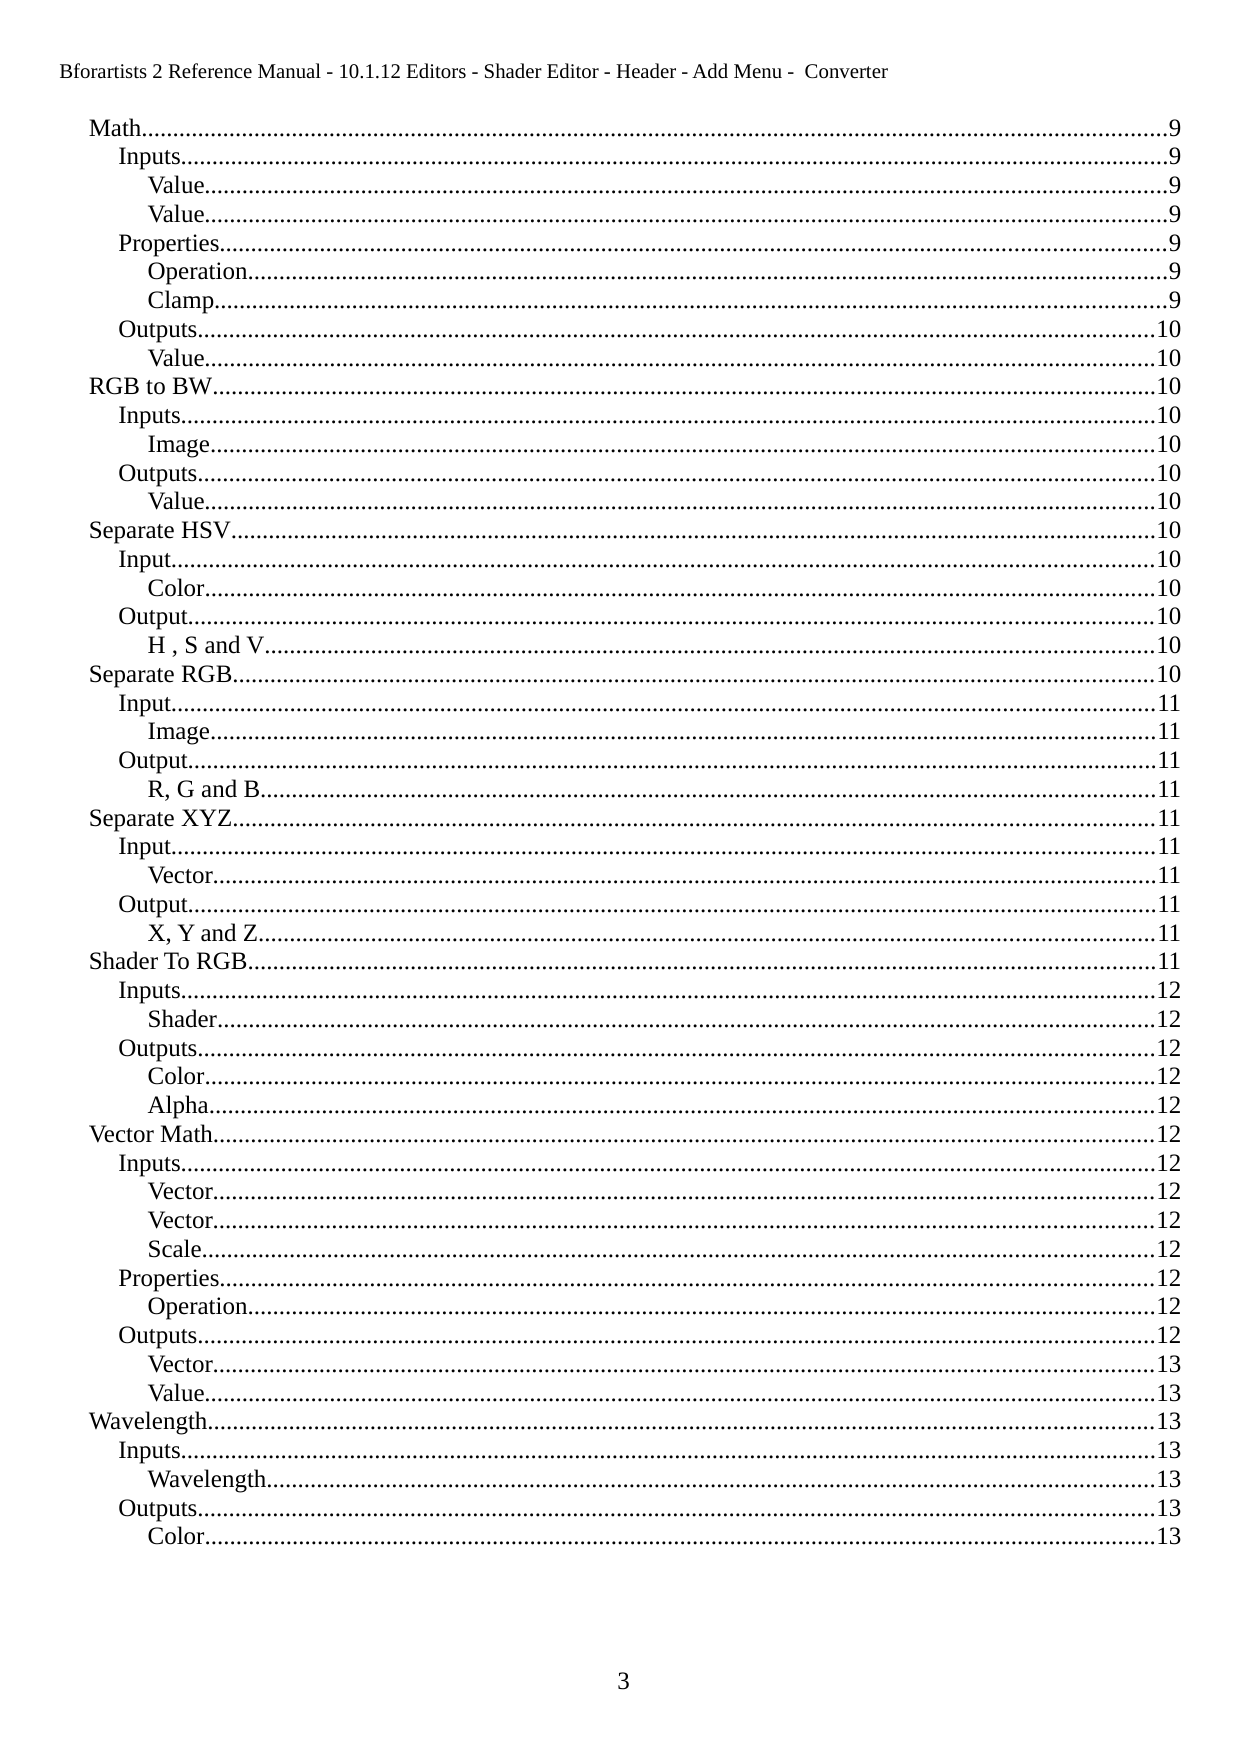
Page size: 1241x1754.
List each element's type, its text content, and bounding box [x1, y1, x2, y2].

text Vector 13 [147, 1349, 1181, 1378]
text Value 10 [147, 486, 1181, 515]
text Output 11 [118, 889, 1181, 918]
text Separate HSV 10 [88, 515, 1181, 544]
text Vector 12 [147, 1205, 1181, 1234]
text Input 11 [118, 688, 1181, 716]
text Wavelength 13 [147, 1464, 1181, 1493]
text Color 12 [147, 1061, 1181, 1090]
text Outputs 13 [118, 1493, 1181, 1521]
text RGB to BW 10 [88, 371, 1181, 400]
text Properties 9 [118, 228, 1181, 256]
text Output 11 [118, 745, 1181, 774]
text Outputs 12 [118, 1033, 1181, 1061]
text R, G and B 11 [147, 774, 1181, 803]
text Outputs 12 [118, 1320, 1181, 1349]
text Input 11 [118, 831, 1181, 860]
text Clamp 9 [147, 285, 1181, 314]
text Alpha 12 [147, 1090, 1181, 1119]
text Vector Math 12 [88, 1119, 1181, 1148]
text Outputs 10 [118, 458, 1181, 486]
text H , S and V 10 [147, 630, 1181, 659]
text Image 11 [147, 716, 1181, 745]
text Inputs 10 [118, 400, 1181, 429]
text Shader To RGB 11 [88, 946, 1181, 975]
text Value 13 [147, 1378, 1181, 1406]
text Wavelength 13 [88, 1406, 1181, 1435]
text Inputs 9 [118, 141, 1181, 170]
text Value 9 [147, 170, 1181, 199]
text Inputs 12 [118, 975, 1181, 1004]
text Outputs 10 [118, 314, 1181, 343]
text Image 10 [147, 429, 1181, 458]
text Separate RGB 10 [88, 659, 1181, 688]
text Vector 12 [147, 1176, 1181, 1205]
text Inputs 12 [118, 1148, 1181, 1176]
text Properties 12 [118, 1263, 1181, 1291]
text X, Y and Z 11 [147, 918, 1181, 946]
text Input 10 [118, 544, 1181, 573]
text Inputs 13 [118, 1435, 1181, 1464]
text Color 10 [147, 573, 1181, 601]
text Vector 11 [147, 860, 1181, 889]
text Operation 9 [147, 256, 1181, 285]
text Operation 12 [147, 1291, 1181, 1320]
text Value 10 [147, 343, 1181, 371]
text Shader 12 [147, 1004, 1181, 1033]
text Color 13 [147, 1521, 1181, 1550]
text Value 9 [147, 199, 1181, 228]
text Separate XYZ 11 [88, 803, 1181, 831]
text Math 9 [88, 113, 1181, 141]
text Output 10 [118, 601, 1181, 630]
text Scale 12 [147, 1234, 1181, 1263]
